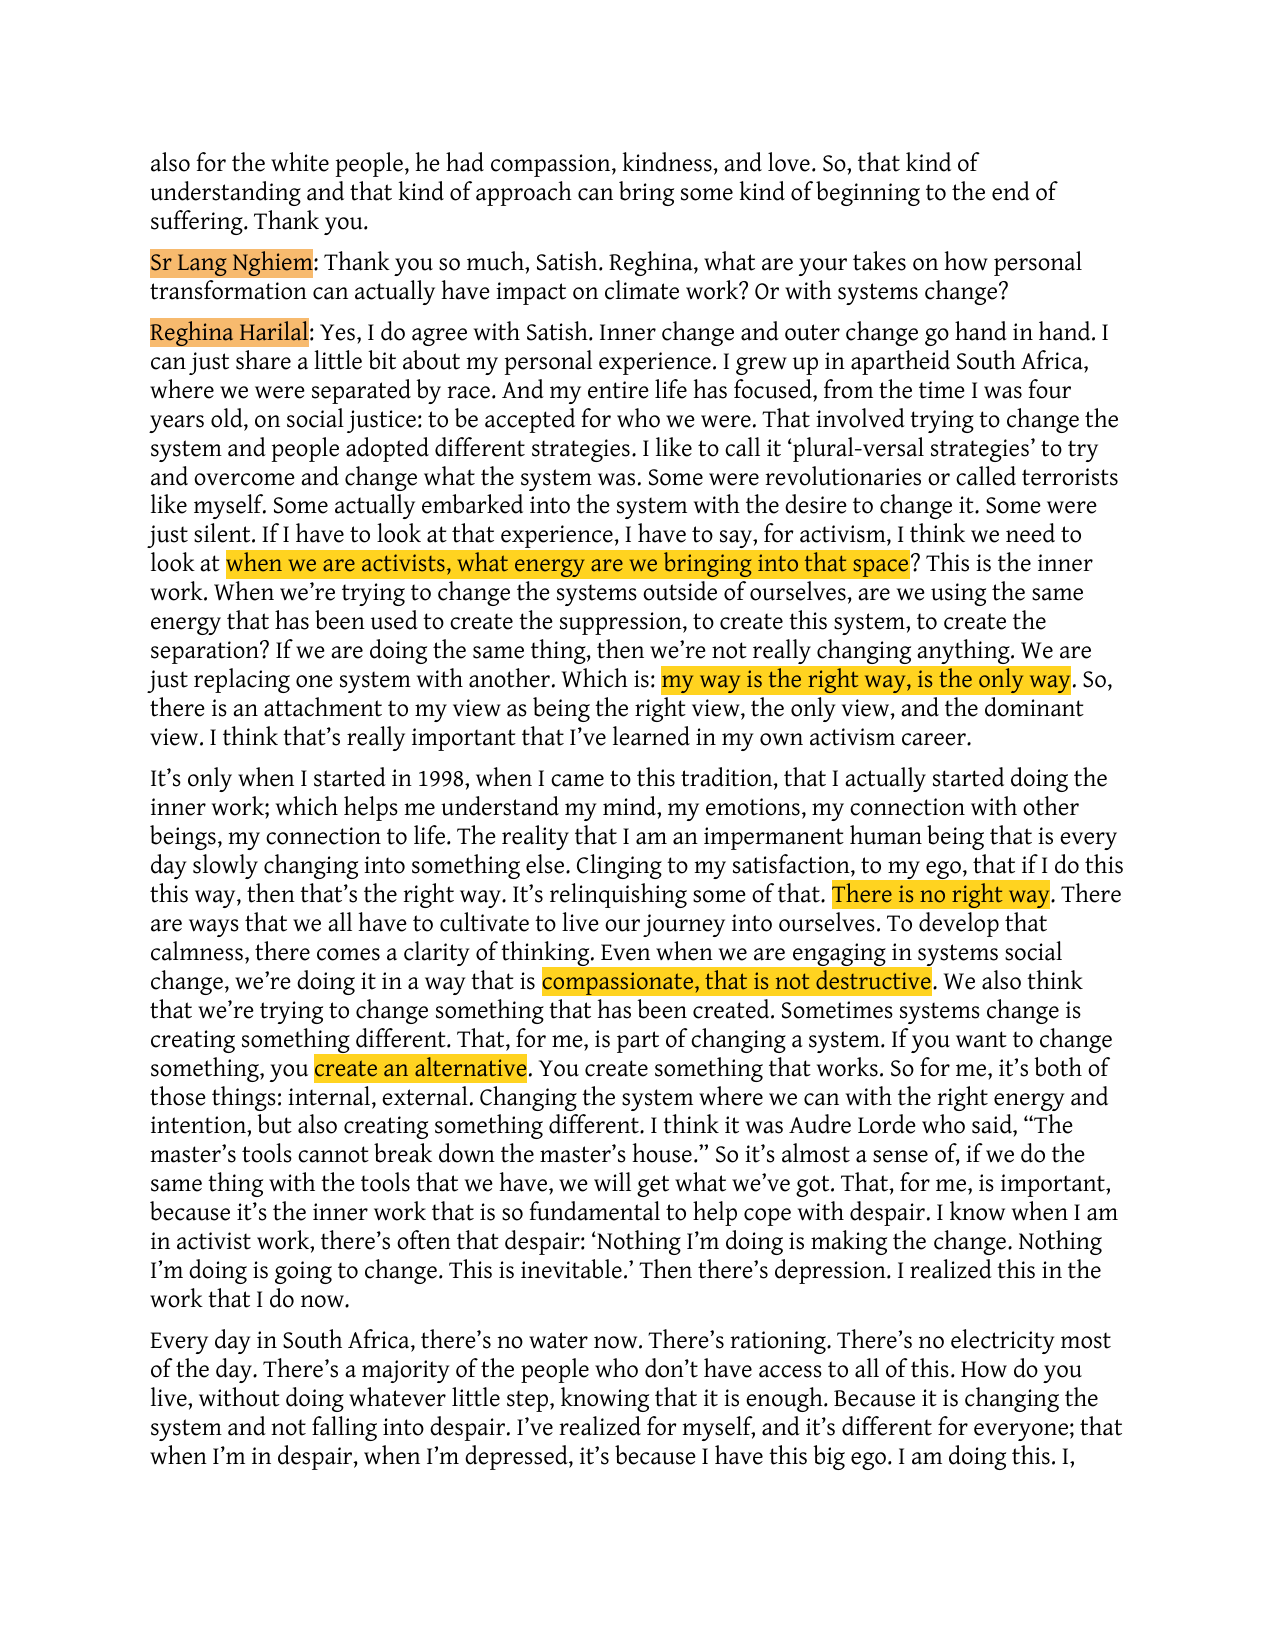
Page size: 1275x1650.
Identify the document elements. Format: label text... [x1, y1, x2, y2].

text Sr Lang Nghiem: Thank you so much, Satish. Reghina, what are your takes on how personal transformation can actually have impact on climate work? Or with systems change? [150, 249, 1125, 307]
text also for the white people, he had compassion, kindness, and love. So, that kind of understanding and that kind of approach can bring some kind of beginning to the end of suffering. Thank you. [150, 150, 1125, 237]
text Reghina Harilal: Yes, I do agree with Satish. Inner change and outer change go hand in hand. I can just share a little bit about my personal experience. I grew up in apartheid South Africa, where we were separated by race. And my entire life has focused, from the time I was four years old, on social justice: to be accepted for who we were. That involved trying to change the system and people adopted different strategies. I like to call it ‘plural-versal strategies’ to try and overcome and change what the system was. Some were revolutionaries or called terrorists like myself. Some actually embarked into the system with the desire to change it. Some were just silent. If I have to look at that experience, I have to say, for activism, I think we need to look at when we are activists, what energy are we bringing into that space? This is the inner work. When we’re trying to change the systems outside of ourselves, are we using the same energy that has been used to create the suppression, to create this system, to create the separation? If we are doing the same thing, then we’re not really changing anything. We are just replacing one system with another. Which is: my way is the right way, is the only way. So, there is an attachment to my view as being the right view, the only view, and the dominant view. I think that’s really important that I’ve learned in my own activism career. [150, 318, 1125, 753]
text Every day in South Africa, there’s no water now. There’s rationing. There’s no electricity most of the day. There’s a majority of the people who don’t have access to all of this. How do you live, without doing whatever little step, knowing that it is enough. Because it is changing the system and not falling into despair. I’ve realized for myself, and it’s different for everyone; that when I’m in despair, when I’m depressed, it’s because I have this big ego. I am doing this. I, [150, 1326, 1125, 1471]
text It’s only when I started in 1998, when I came to this tradition, that I actually started doing the inner work; which helps me understand my mind, my emotions, my connection with other beings, my connection to life. The reality that I am an impermanent human being that is every day slowly changing into something else. Clinging to my satisfaction, to my ego, that if I do this this way, then that’s the right way. It’s relinquishing some of that. There is no right way. There are ways that we all have to cultivate to live our journey into ourselves. To develop that calmness, there comes a clarity of thinking. Even when we are engaging in systems social change, we’re doing it in a way that is compassionate, that is not destructive. We also think that we’re trying to change something that has been created. Sometimes systems change is creating something different. That, for me, is part of changing a system. If you want to change something, you create an alternative. You create something that works. So for me, it’s both of those things: internal, external. Changing the system where we can with the right energy and intention, but also creating something different. I think it was Audre Lorde who said, “The master’s tools cannot break down the master’s house.” So it’s almost a sense of, if we do the same thing with the tools that we have, we will get what we’ve got. That, for me, is important, because it’s the inner work that is so fundamental to help cope with despair. I know when I am in activist work, there’s often that despair: ‘Nothing I’m doing is making the change. Nothing I’m doing is going to change. This is inevitable.’ Then there’s depression. I realized this in the work that I do now. [150, 764, 1125, 1315]
